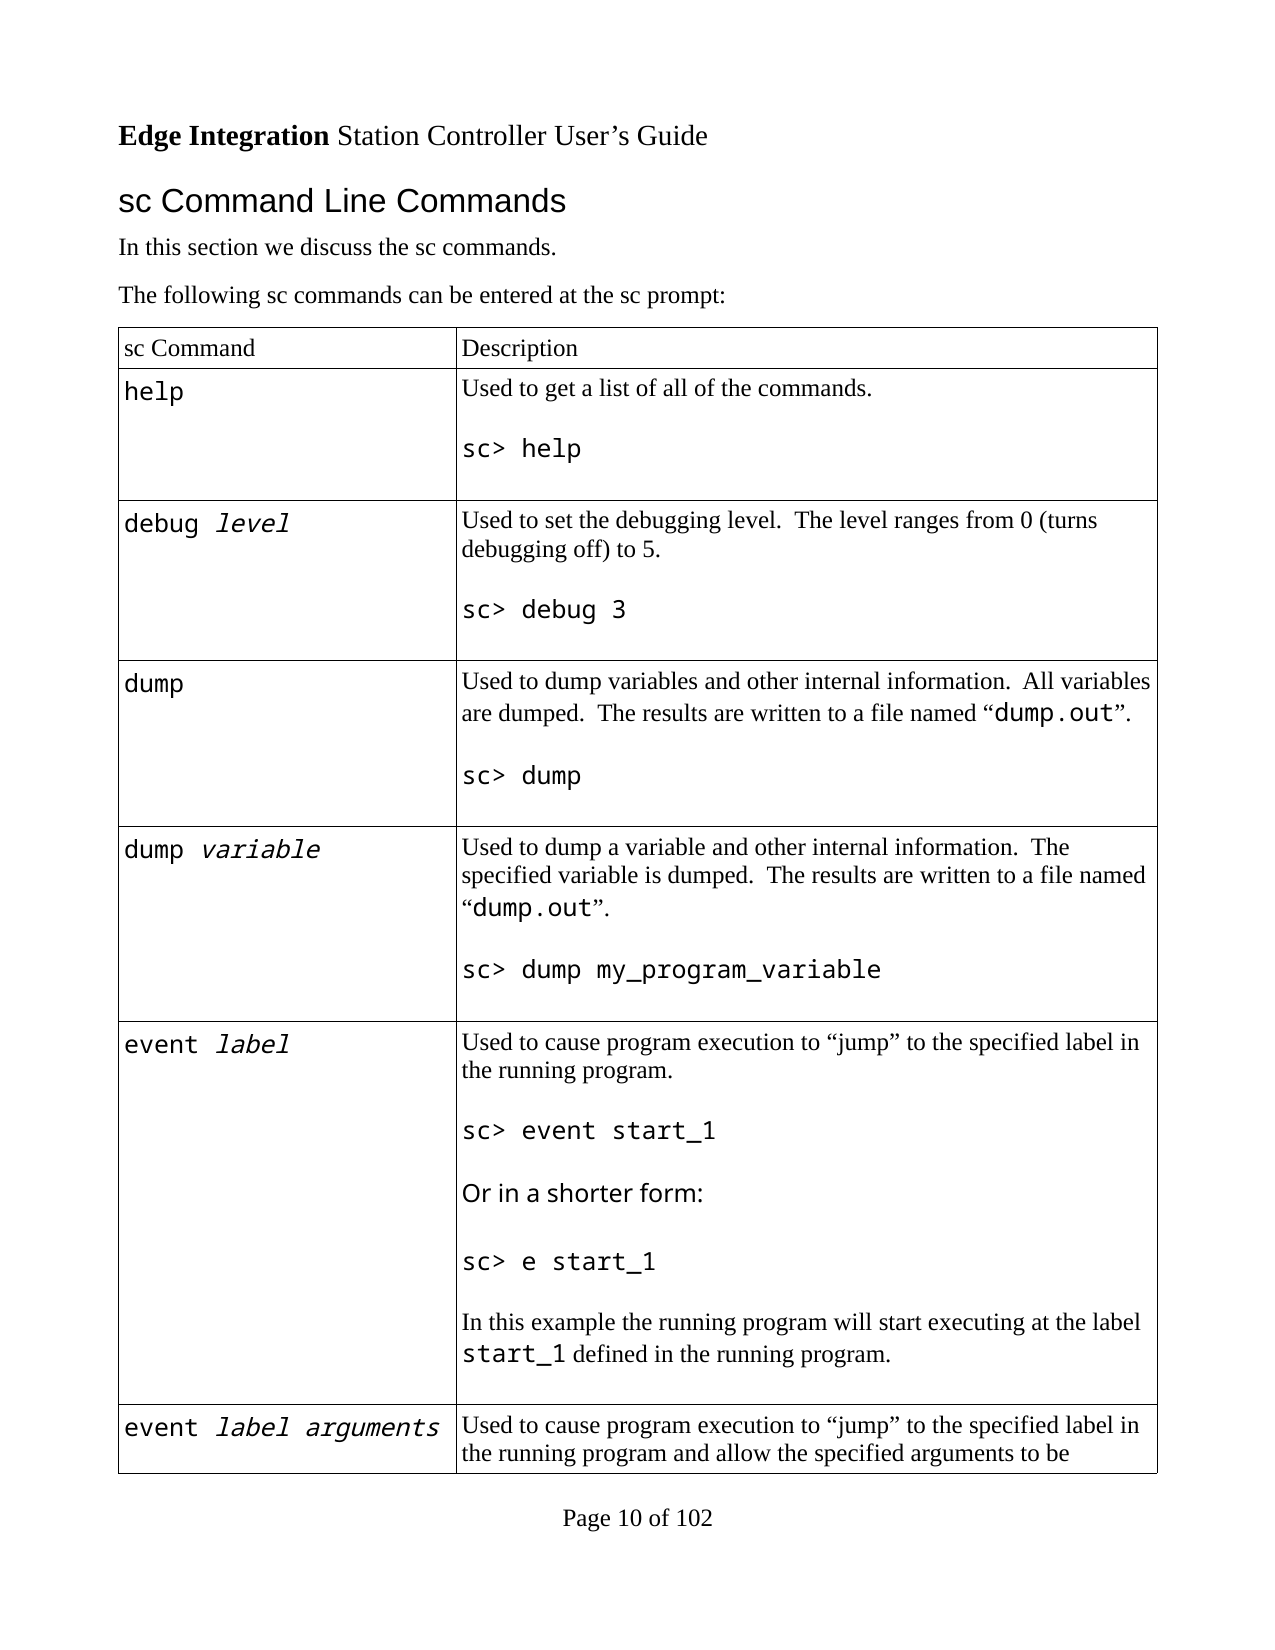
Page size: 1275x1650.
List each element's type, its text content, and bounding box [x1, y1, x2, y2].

subtitle sc Command Line Commands [118, 181, 1157, 219]
table_cell Used to set the debugging level. The level ranges from 0 (turns debugging off) to 5. sc> debug 3 [457, 501, 1157, 660]
table_cell debug level [119, 501, 456, 660]
table_cell dump variable [119, 827, 456, 1021]
text In this section we discuss the sc commands. [118, 232, 1157, 261]
table_cell Used to cause program execution to “jump” to the specified label in the running program and allow the specified arguments to be [457, 1405, 1157, 1473]
table_cell Used to get a list of all of the commands. sc> help [457, 369, 1157, 499]
table_header Description [457, 328, 1157, 368]
text The following sc commands can be entered at the sc prompt: [118, 280, 1157, 308]
table_cell event label [119, 1022, 456, 1404]
table_header sc Command [119, 328, 456, 368]
table_cell dump [119, 661, 456, 826]
table_cell Used to cause program execution to “jump” to the specified label in the running program. sc> event start_1 Or in a shorter form: sc> e start_1 In this example the running program will start executing at the label start_1 defined in the running program. [457, 1022, 1157, 1404]
table_cell Used to dump variables and other internal information. All variables are dumped. The results are written to a file named “dump.out”. sc> dump [457, 661, 1157, 826]
table_cell help [119, 369, 456, 499]
table_cell Used to dump a variable and other internal information. The specified variable is dumped. The results are written to a file named “dump.out”. sc> dump my_program_variable [457, 827, 1157, 1021]
table_cell event label arguments [119, 1405, 456, 1473]
